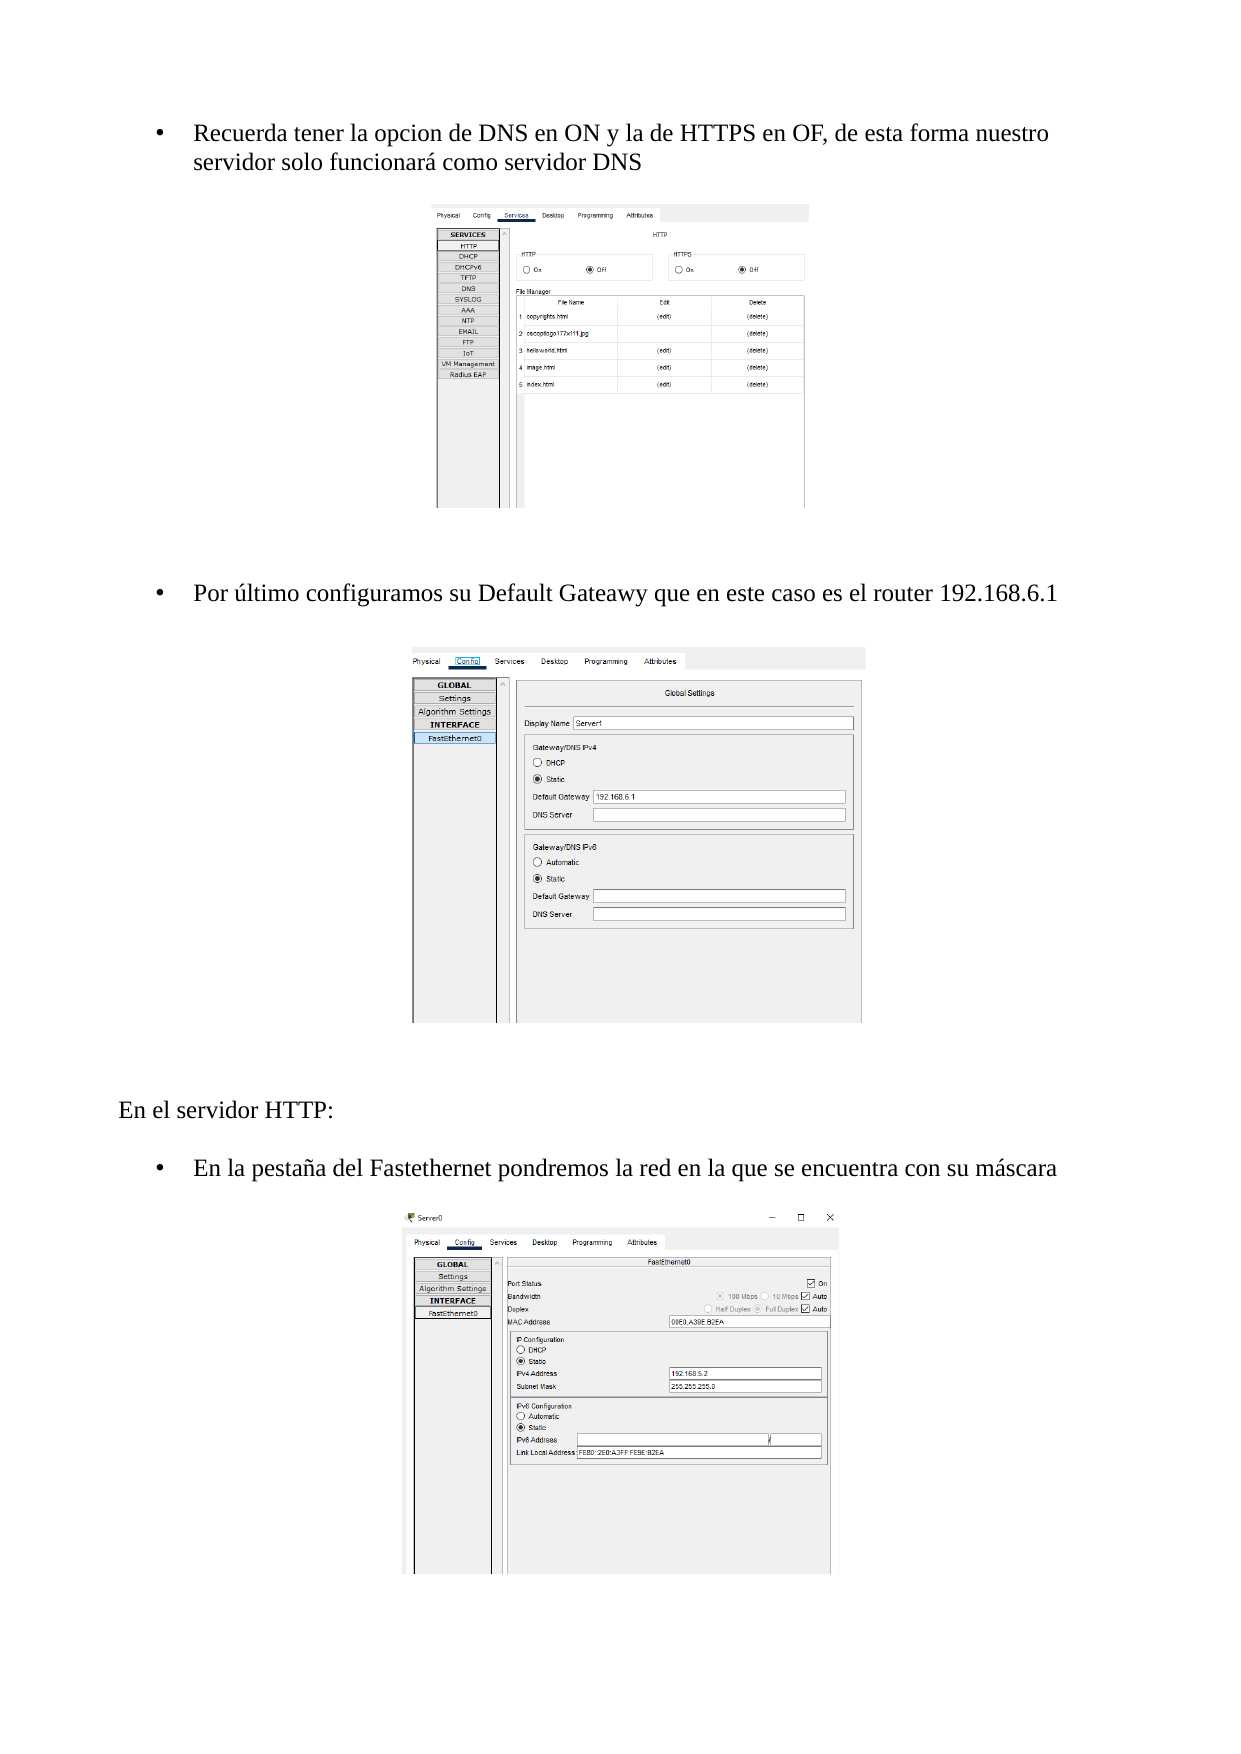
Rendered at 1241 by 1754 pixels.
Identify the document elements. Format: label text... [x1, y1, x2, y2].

text En el servidor HTTP: [118, 1096, 1122, 1124]
picture [401, 1210, 839, 1574]
list Recuerda tener la opcion de DNS en ON y la de HTTPS en OF, de esta forma nuestro servidor solo funcionará como servidor DNS [156, 118, 1122, 176]
list En la pestaña del Fastethernet pondremos la red en la que se encuentra con su máscara [156, 1153, 1122, 1182]
picture [431, 204, 809, 508]
list Por último configuramos su Default Gateawy que en este caso es el router 192.168.6.1 [156, 578, 1122, 607]
picture [411, 647, 866, 1023]
